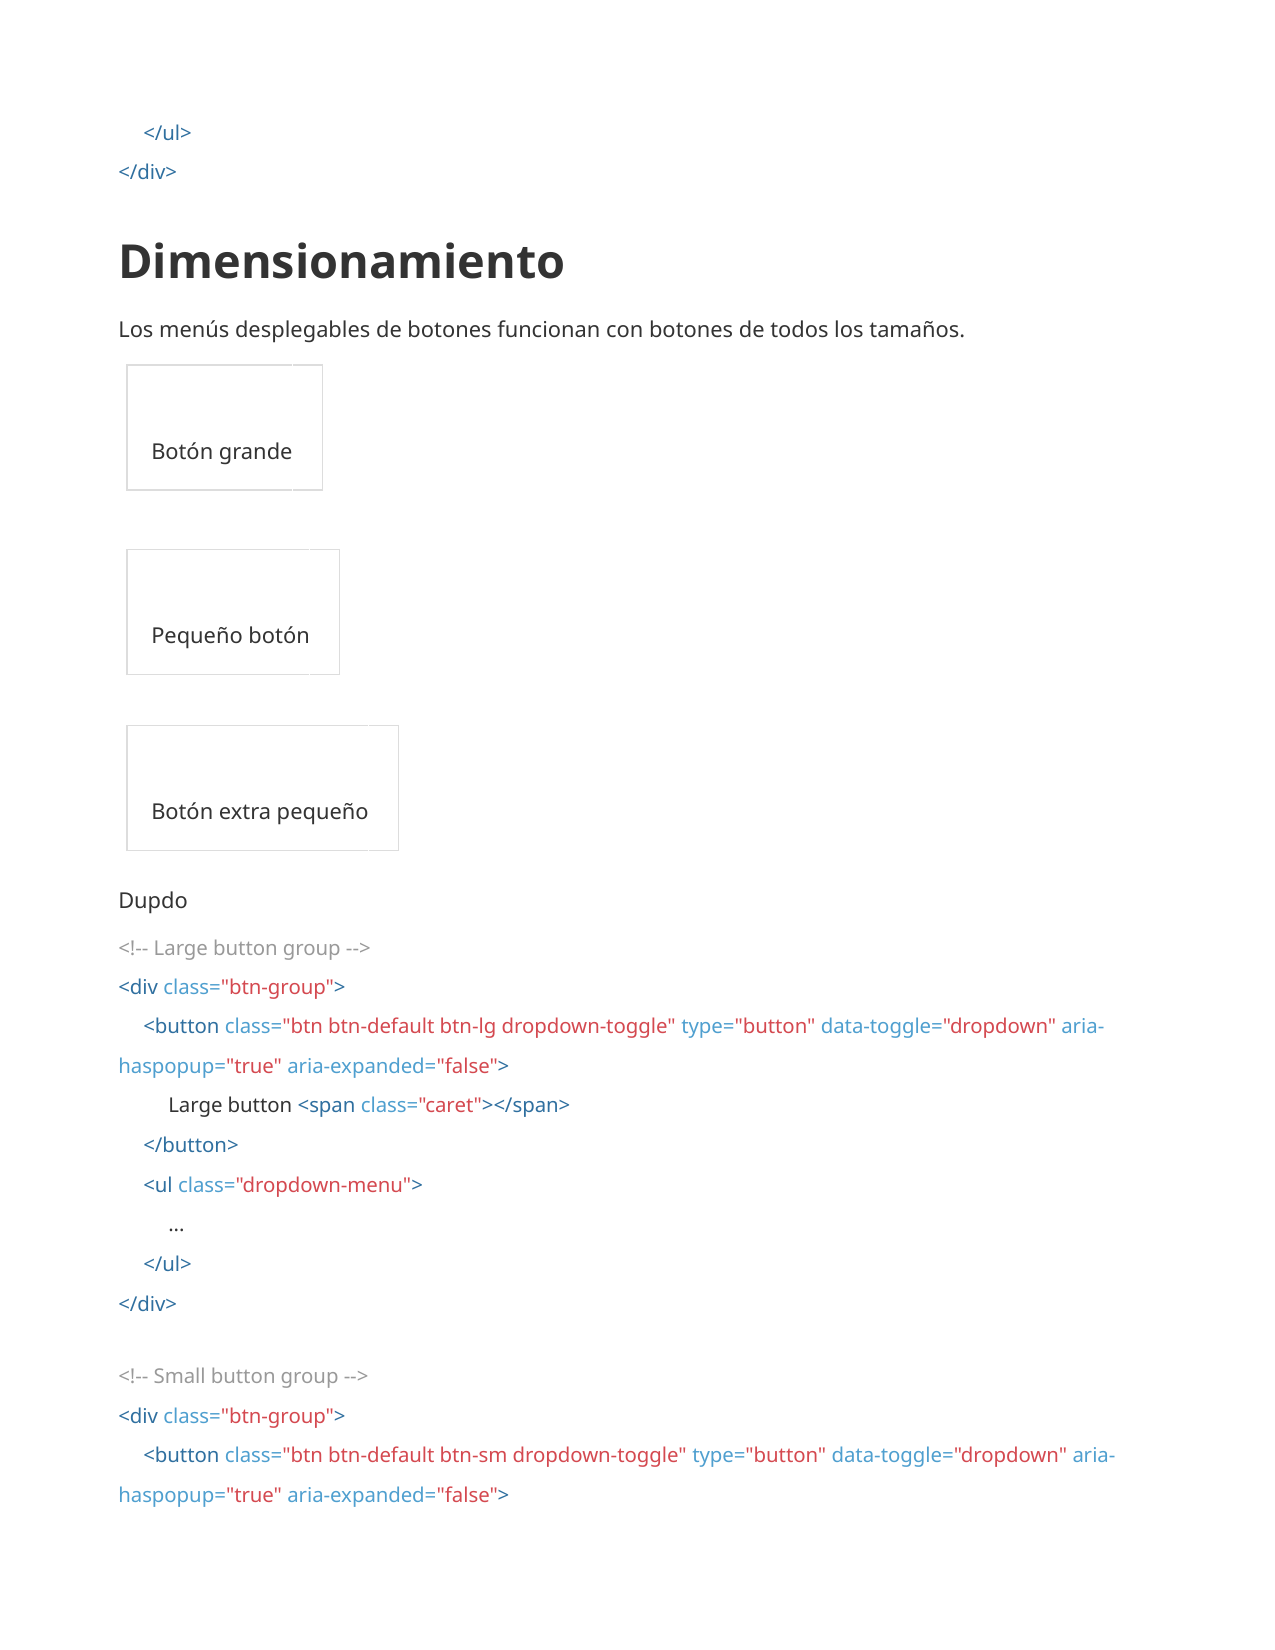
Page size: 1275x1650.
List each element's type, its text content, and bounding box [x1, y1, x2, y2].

text <div class="btn-group"> [118, 973, 1157, 1000]
text </div> [118, 158, 1157, 186]
text Botón extra pequeño [128, 726, 398, 850]
text Botón grande [128, 365, 322, 490]
text Dupdo [118, 885, 1157, 914]
text </button> [118, 1131, 1157, 1158]
text ... [118, 1210, 1157, 1238]
text <!-- Small button group --> [118, 1362, 1157, 1390]
text </ul> [118, 1249, 1157, 1278]
text [340, 549, 1157, 675]
text <!-- Large button group --> [118, 933, 1157, 961]
text </ul> [118, 118, 1157, 146]
text Los menús desplegables de botones funcionan con botones de todos los tamaños. [118, 314, 1157, 344]
text [399, 724, 1157, 851]
text Large button <span class="caret"></span> [118, 1091, 1157, 1119]
text <button class="btn btn-default btn-sm dropdown-toggle" type="button" data-toggle="dropdown" aria-haspopup="true" aria-expanded="false"> [118, 1441, 1157, 1508]
text Pequeño botón [128, 550, 339, 674]
text <button class="btn btn-default btn-lg dropdown-toggle" type="button" data-toggle="dropdown" aria-haspopup="true" aria-expanded="false"> [118, 1012, 1157, 1079]
text <div class="btn-group"> [118, 1401, 1157, 1429]
text [323, 364, 1157, 491]
text <ul class="dropdown-menu"> [118, 1170, 1157, 1198]
subtitle Dimensionamiento [118, 228, 1157, 292]
text </div> [118, 1289, 1157, 1317]
